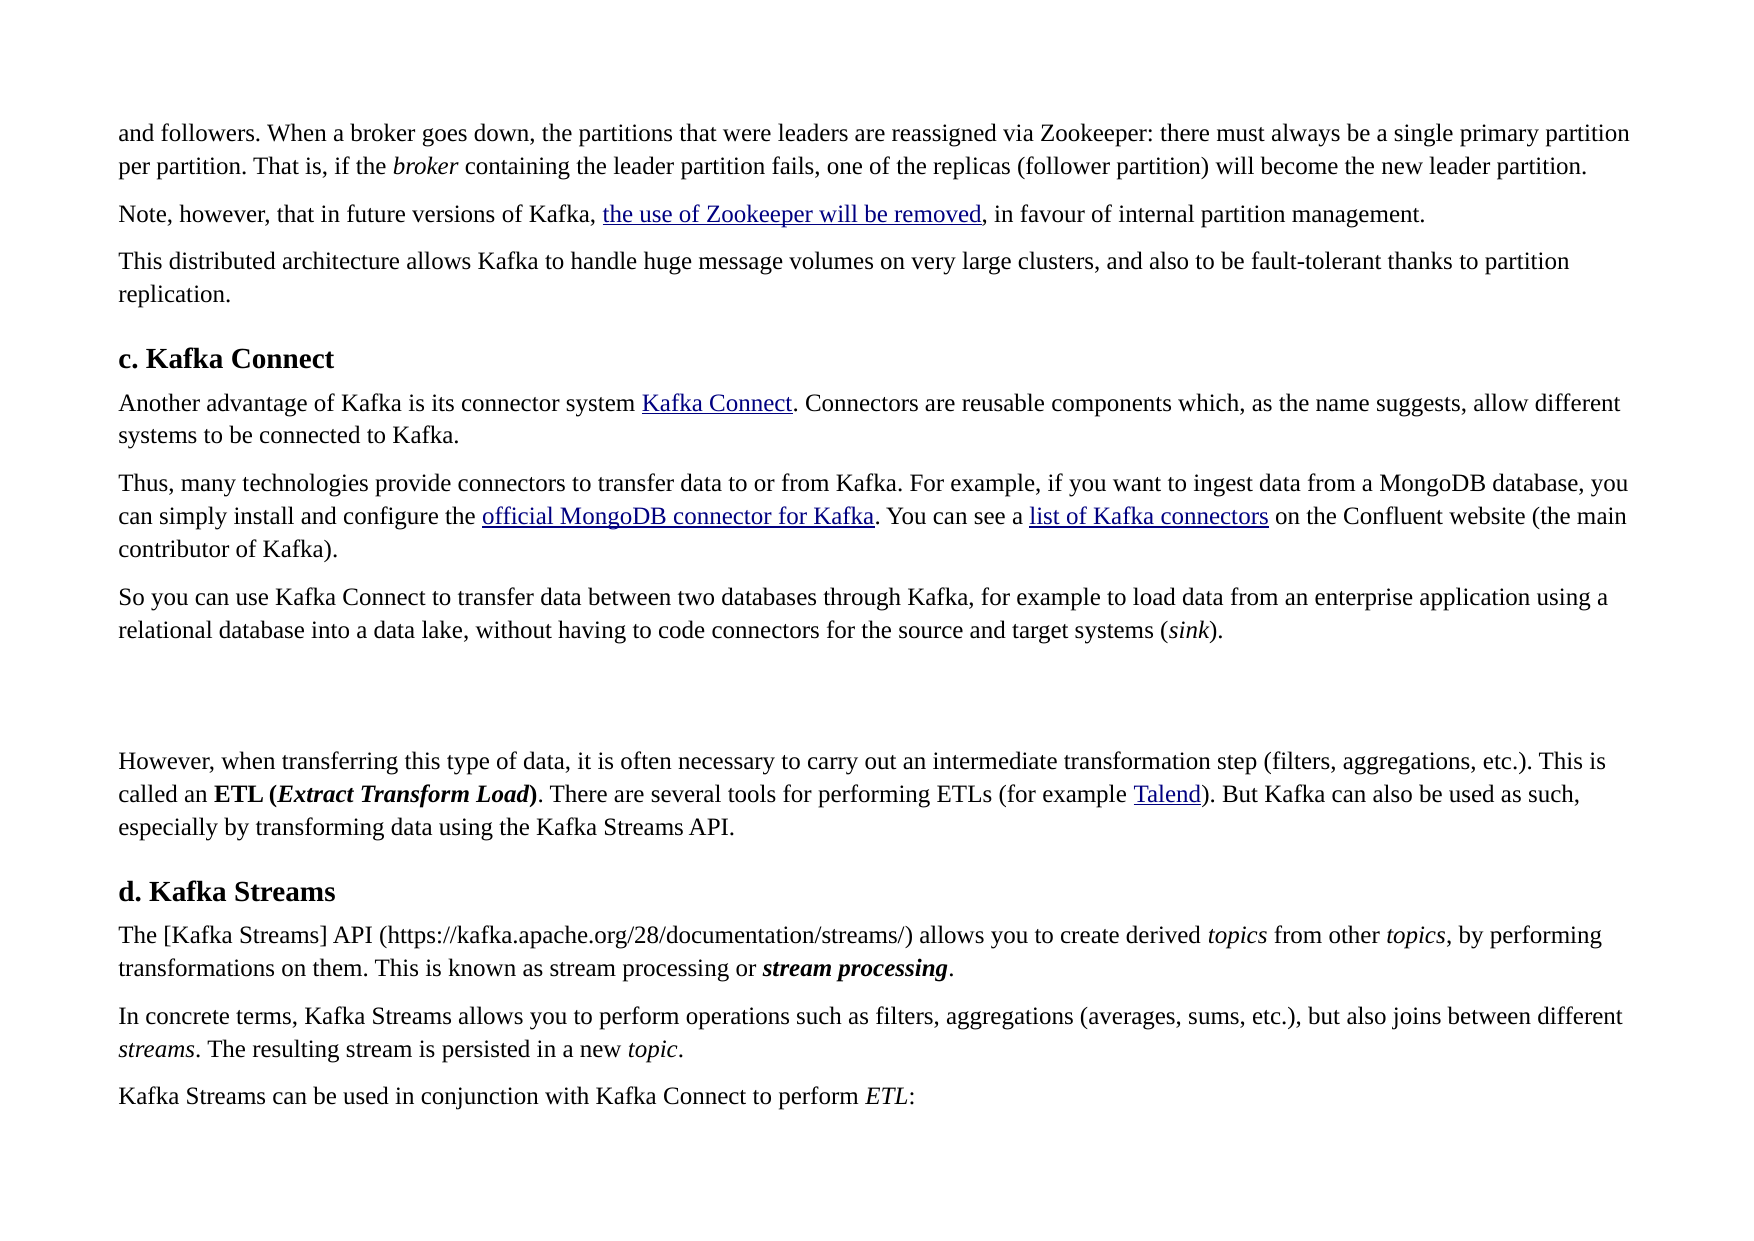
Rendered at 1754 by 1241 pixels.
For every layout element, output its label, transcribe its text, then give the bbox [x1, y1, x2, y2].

text The [Kafka Streams] API (https://kafka.apache.org/28/documentation/streams/) allows you to create derived topics from other topics, by performing transformations on them. This is known as stream processing or stream processing. [118, 920, 1636, 982]
text Note, however, that in future versions of Kafka, the use of Zookeeper will be removed, in favour of internal partition management. [118, 199, 1636, 227]
text Another advantage of Kafka is its connector system Kafka Connect. Connectors are reusable components which, as the name suggests, allow different systems to be connected to Kafka. [118, 388, 1636, 449]
subtitle c. Kafka Connect [118, 342, 1636, 375]
text So you can use Kafka Connect to transfer data between two databases through Kafka, for example to load data from an enterprise application using a relational database into a data lake, without having to code connectors for the source and target systems (sink). [118, 582, 1636, 644]
text However, when transferring this type of data, it is often necessary to carry out an intermediate transformation step (filters, aggregations, etc.). This is called an ETL (Extract Transform Load). There are several tools for performing ETLs (for example Talend). But Kafka can also be used as such, especially by transforming data using the Kafka Streams API. [118, 746, 1636, 841]
text Thus, many technologies provide connectors to transfer data to or from Kafka. For example, if you want to ingest data from a MongoDB database, you can simply install and configure the official MongoDB connector for Kafka. You can see a list of Kafka connectors on the Confluent website (the main contributor of Kafka). [118, 468, 1636, 563]
text Kafka Streams can be used in conjunction with Kafka Connect to perform ETL: [118, 1081, 1636, 1110]
text In concrete terms, Kafka Streams allows you to perform operations such as filters, aggregations (averages, sums, etc.), but also joins between different streams. The resulting stream is persisted in a new topic. [118, 1001, 1636, 1062]
subtitle d. Kafka Streams [118, 874, 1636, 908]
text This distributed architecture allows Kafka to handle huge message volumes on very large clusters, and also to be fault-tolerant thanks to partition replication. [118, 246, 1636, 308]
text and followers. When a broker goes down, the partitions that were leaders are reassigned via Zookeeper: there must always be a single primary partition per partition. That is, if the broker containing the leader partition fails, one of the replicas (follower partition) will become the new leader partition. [118, 118, 1636, 180]
